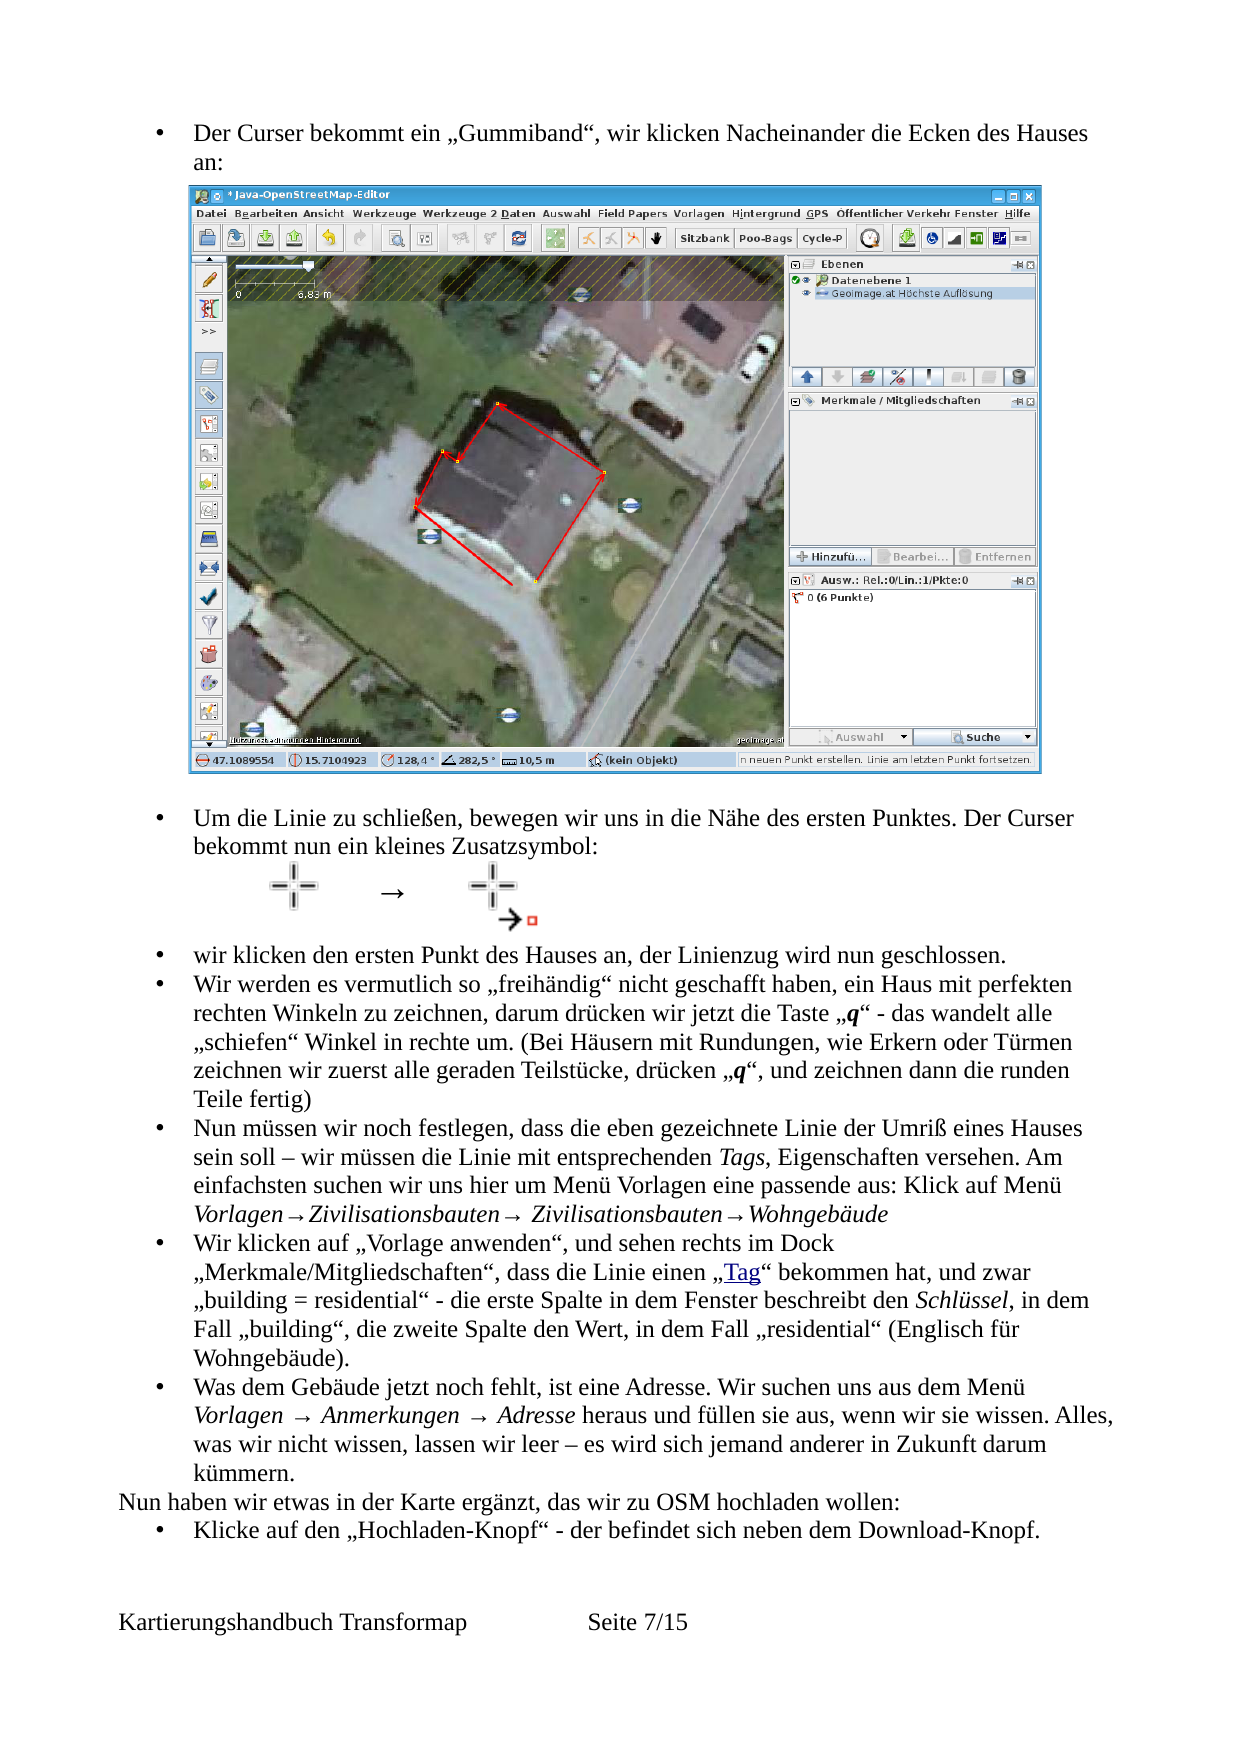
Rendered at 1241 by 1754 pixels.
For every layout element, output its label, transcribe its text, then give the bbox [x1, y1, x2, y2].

list Nun müssen wir noch festlegen, dass die eben gezeichnete Linie der Umriß eines Hauses sein soll – wir müssen die Linie mit entsprechenden Tags, Eigenschaften versehen. Am einfachsten suchen wir uns hier um Menü Vorlagen eine passende aus: Klick auf Menü Vorlagen→Zivilisationsbauten→ Zivilisationsbauten→Wohngebäude [156, 1113, 1122, 1228]
list Klicke auf den „Hochladen-Knopf“ - der befindet sich neben dem Download-Knopf. [156, 1515, 1122, 1544]
list Wir klicken auf „Vorlage anwenden“, und sehen rechts im Dock „Merkmale/Mitgliedschaften“, dass die Linie einen „Tag“ bekommen hat, und zwar „building = residential“ - die erste Spalte in dem Fenster beschreibt den Schlüssel, in dem Fall „building“, die zweite Spalte den Wert, in dem Fall „residential“ (Englisch für Wohngebäude). [156, 1228, 1122, 1372]
text → [349, 860, 467, 940]
list Was dem Gebäude jetzt noch fehlt, ist eine Adresse. Wir suchen uns aus dem Menü Vorlagen → Anmerkungen → Adresse heraus und füllen sie aus, wenn wir sie wissen. Alles, was wir nicht wissen, lassen wir leer – es wird sich jemand anderer in Zukunft darum kümmern. [156, 1372, 1122, 1487]
picture [268, 860, 349, 941]
list Wir werden es vermutlich so „freihändig“ nicht geschafft haben, ein Haus mit perfekten rechten Winkeln zu zeichnen, darum drücken wir jetzt die Taste „q“ - das wandelt alle „schiefen“ Winkel in rechte um. (Bei Häusern mit Rundungen, wie Erkern oder Türmen zeichnen wir zuerst alle geraden Teilstücke, drücken „q“, und zeichnen dann die runden Teile fertig) [156, 969, 1122, 1113]
list wir klicken den ersten Punkt des Hauses an, der Linienzug wird nun geschlossen. [156, 940, 1122, 969]
text [118, 860, 268, 940]
picture [467, 860, 548, 942]
list Der Curser bekommt ein „Gummiband“, wir klicken Nacheinander die Ecken des Hauses an: [156, 118, 1122, 176]
list Um die Linie zu schließen, bewegen wir uns in die Nähe des ersten Punktes. Der Curser bekommt nun ein kleines Zusatzsymbol: [156, 803, 1122, 860]
picture [188, 185, 1042, 774]
text Nun haben wir etwas in der Karte ergänzt, das wir zu OSM hochladen wollen: [118, 1487, 1122, 1515]
text [548, 860, 1122, 940]
